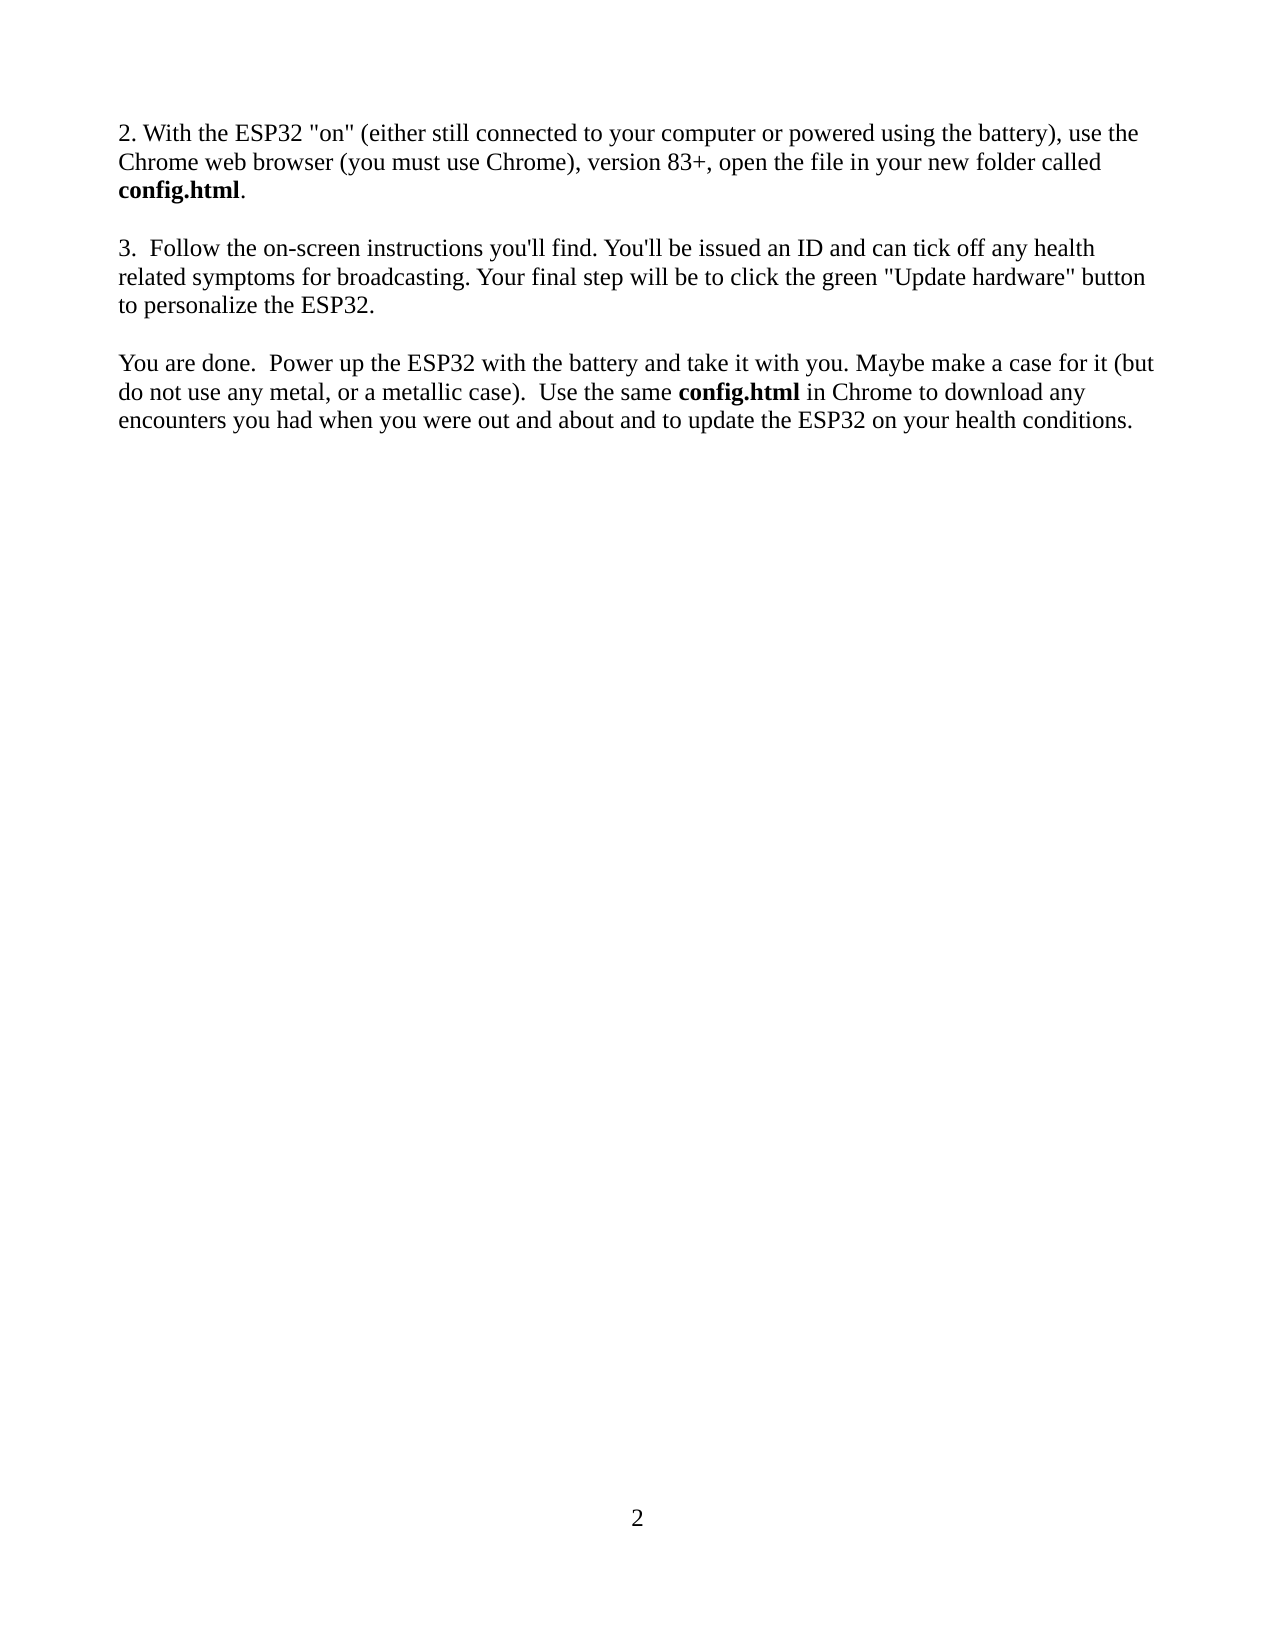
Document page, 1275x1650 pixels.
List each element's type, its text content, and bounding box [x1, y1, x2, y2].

text 3. Follow the on-screen instructions you'll find. You'll be issued an ID and can tick off any health related symptoms for broadcasting. Your final step will be to click the green "Update hardware" button to personalize the ESP32. [118, 233, 1157, 319]
text You are done. Power up the ESP32 with the battery and take it with you. Maybe make a case for it (but do not use any metal, or a metallic case). Use the same config.html in Chrome to download any encounters you had when you were out and about and to update the ESP32 on your health conditions. [118, 348, 1157, 434]
text 2. With the ESP32 "on" (either still connected to your computer or powered using the battery), use the Chrome web browser (you must use Chrome), version 83+, open the file in your new folder called config.html. [118, 118, 1157, 204]
